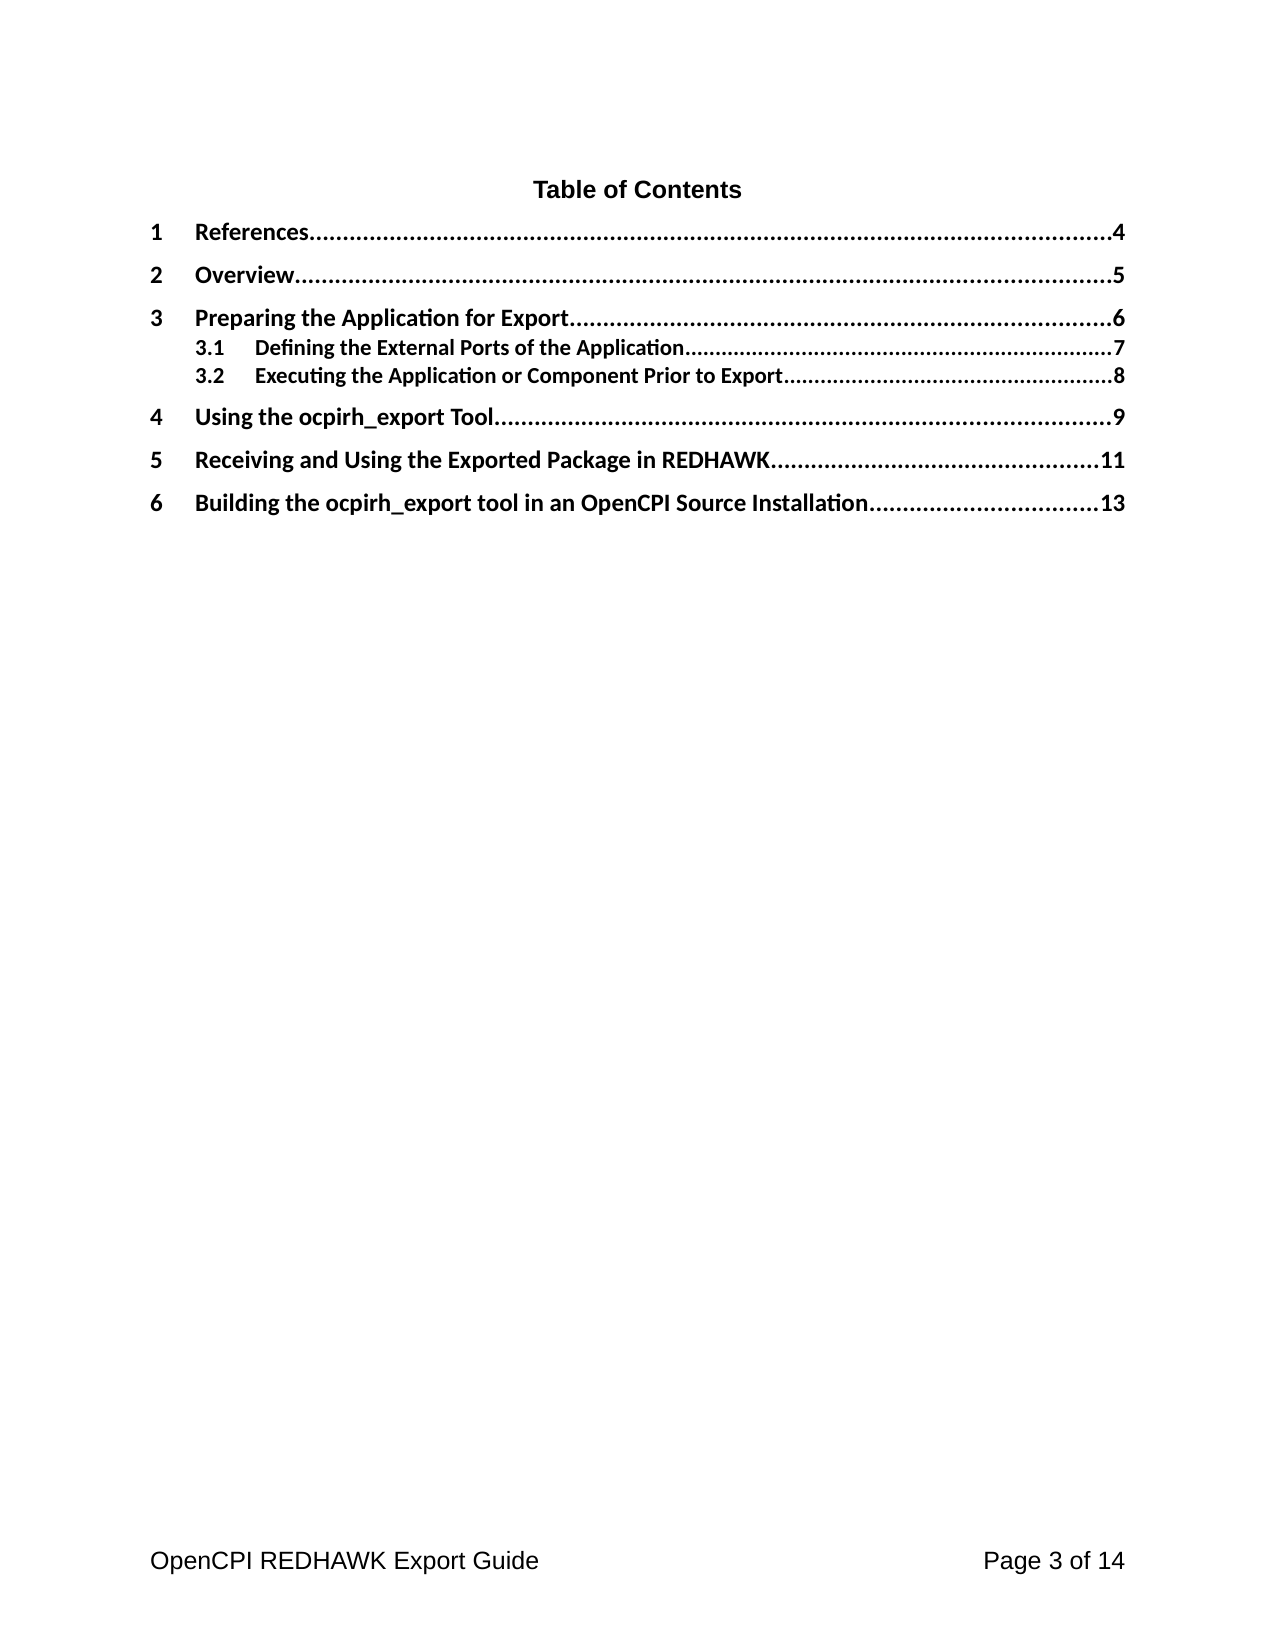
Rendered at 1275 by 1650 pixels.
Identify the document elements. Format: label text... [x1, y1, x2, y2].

text 4 Using the ocpirh_export Tool 9 [150, 401, 1125, 432]
text 3.1 Defining the External Ports of the Application 7 [175, 333, 1125, 361]
subtitle Table of Contents [150, 175, 1125, 204]
text 1 References 4 [150, 216, 1125, 247]
text 3 Preparing the Application for Export 6 [150, 302, 1125, 333]
text 2 Overview 5 [150, 259, 1125, 290]
text 5 Receiving and Using the Exported Package in REDHAWK 11 [150, 444, 1125, 475]
text 3.2 Executing the Application or Component Prior to Export 8 [175, 361, 1125, 389]
text 6 Building the ocpirh_export tool in an OpenCPI Source Installation 13 [150, 487, 1125, 518]
